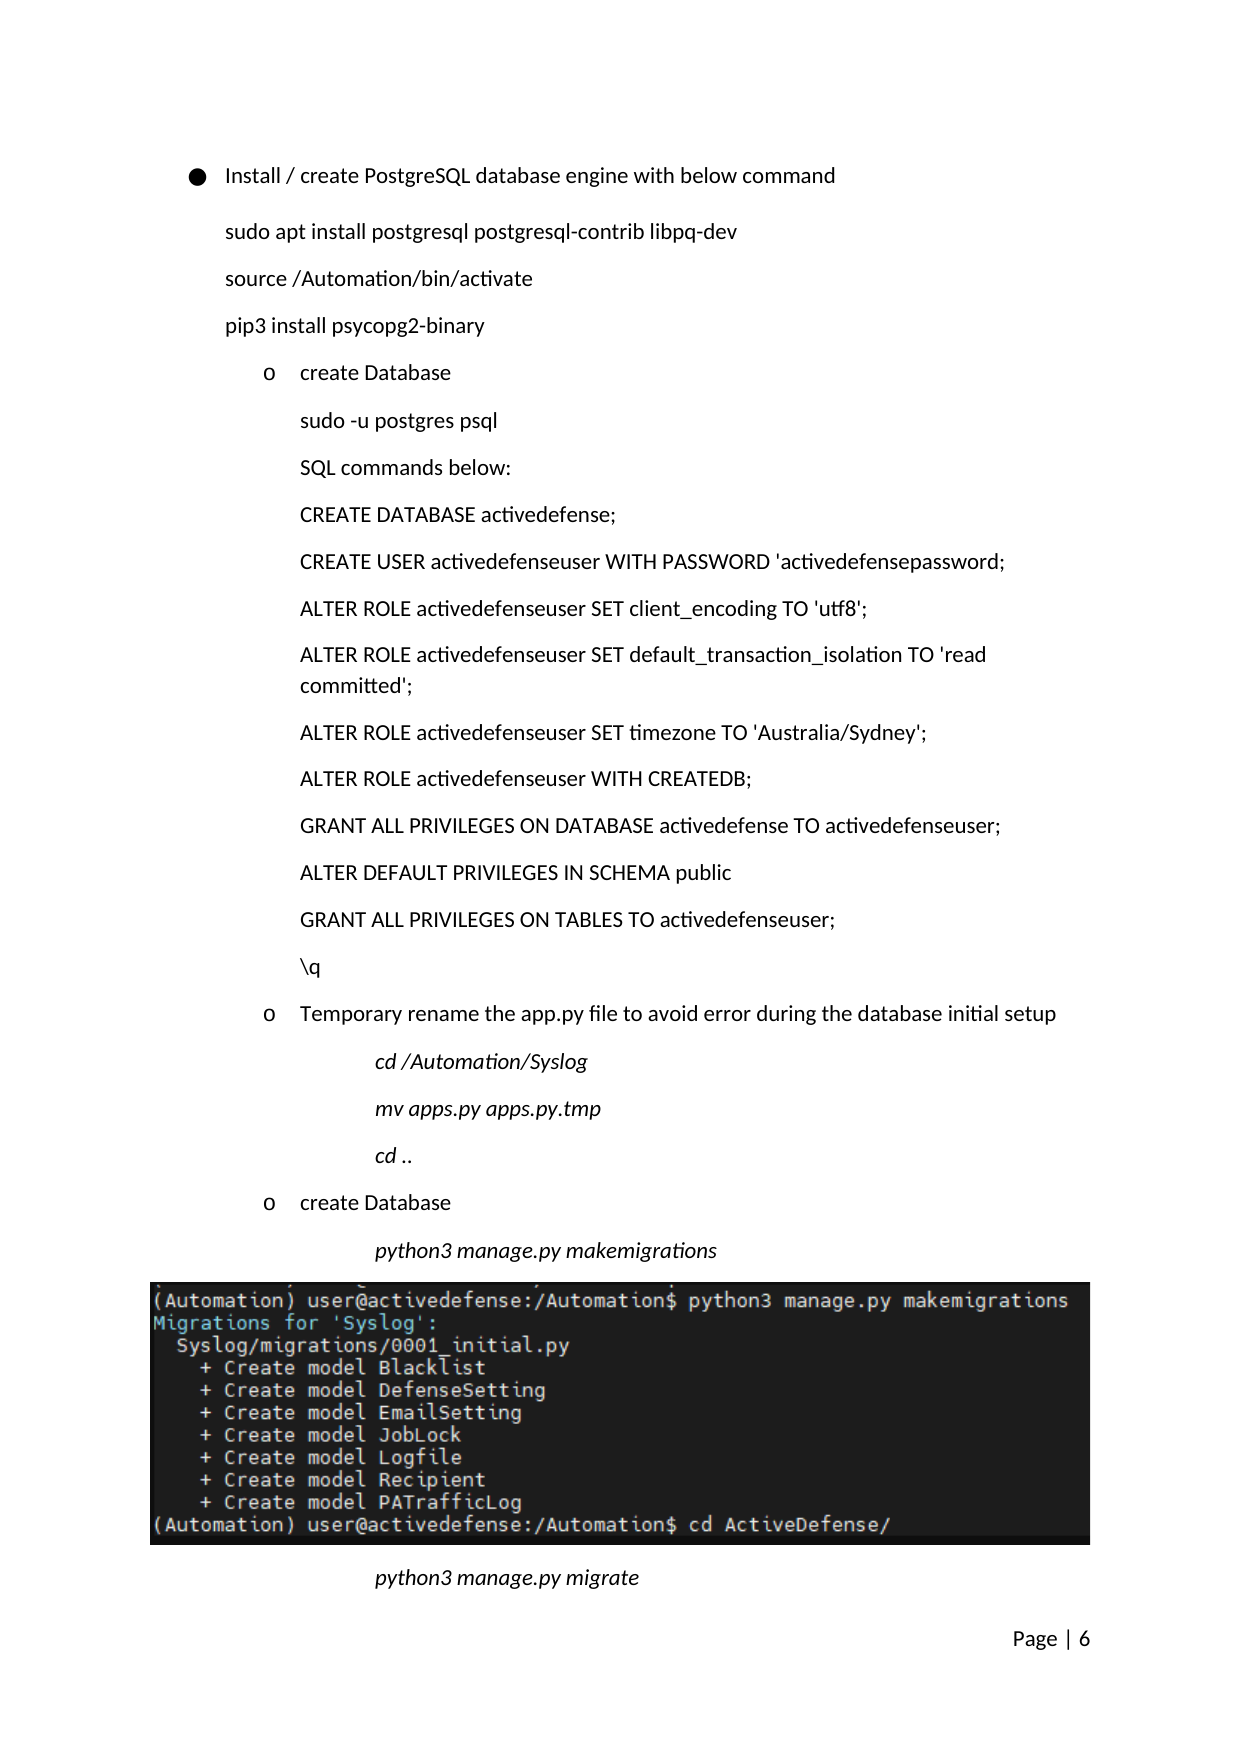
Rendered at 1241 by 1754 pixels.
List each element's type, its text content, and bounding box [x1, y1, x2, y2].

text source /Automation/bin/activate [225, 264, 1090, 292]
text SQL commands below: [262, 453, 1090, 481]
text sudo -u postgres psql [262, 406, 1090, 434]
text pip3 install psycopg2-binary [225, 311, 1090, 339]
list Temporary rename the app.py file to avoid error during the database initial setup [262, 999, 1090, 1028]
text ALTER ROLE activedefenseuser SET client_encoding TO 'utf8'; [300, 594, 1090, 622]
list create Database [262, 1188, 1090, 1217]
text sudo apt install postgresql postgresql-contrib libpq-dev [225, 217, 1090, 245]
list create Database [262, 358, 1090, 387]
text cd /Automation/Syslog [375, 1047, 1090, 1075]
text cd .. [375, 1141, 1090, 1169]
list Install / create PostgreSQL database engine with below command [187, 150, 1090, 197]
text python3 manage.py migrate [375, 1563, 1090, 1591]
text \q [262, 952, 1090, 980]
text ALTER ROLE activedefenseuser SET default_transaction_isolation TO 'read committed'; [300, 641, 1090, 699]
text ALTER DEFAULT PRIVILEGES IN SCHEMA public [300, 858, 1090, 886]
text GRANT ALL PRIVILEGES ON DATABASE activedefense TO activedefenseuser; [300, 811, 1090, 839]
text CREATE USER activedefenseuser WITH PASSWORD 'activedefensepassword; [300, 547, 1090, 575]
picture [150, 1282, 1091, 1545]
text ALTER ROLE activedefenseuser SET timezone TO 'Australia/Sydney'; [300, 718, 1090, 746]
text mv apps.py apps.py.tmp [375, 1094, 1090, 1122]
text ALTER ROLE activedefenseuser WITH CREATEDB; [300, 764, 1090, 792]
text python3 manage.py makemigrations [375, 1236, 1090, 1264]
text GRANT ALL PRIVILEGES ON TABLES TO activedefenseuser; [300, 905, 1090, 933]
text CREATE DATABASE activedefense; [300, 500, 1090, 528]
